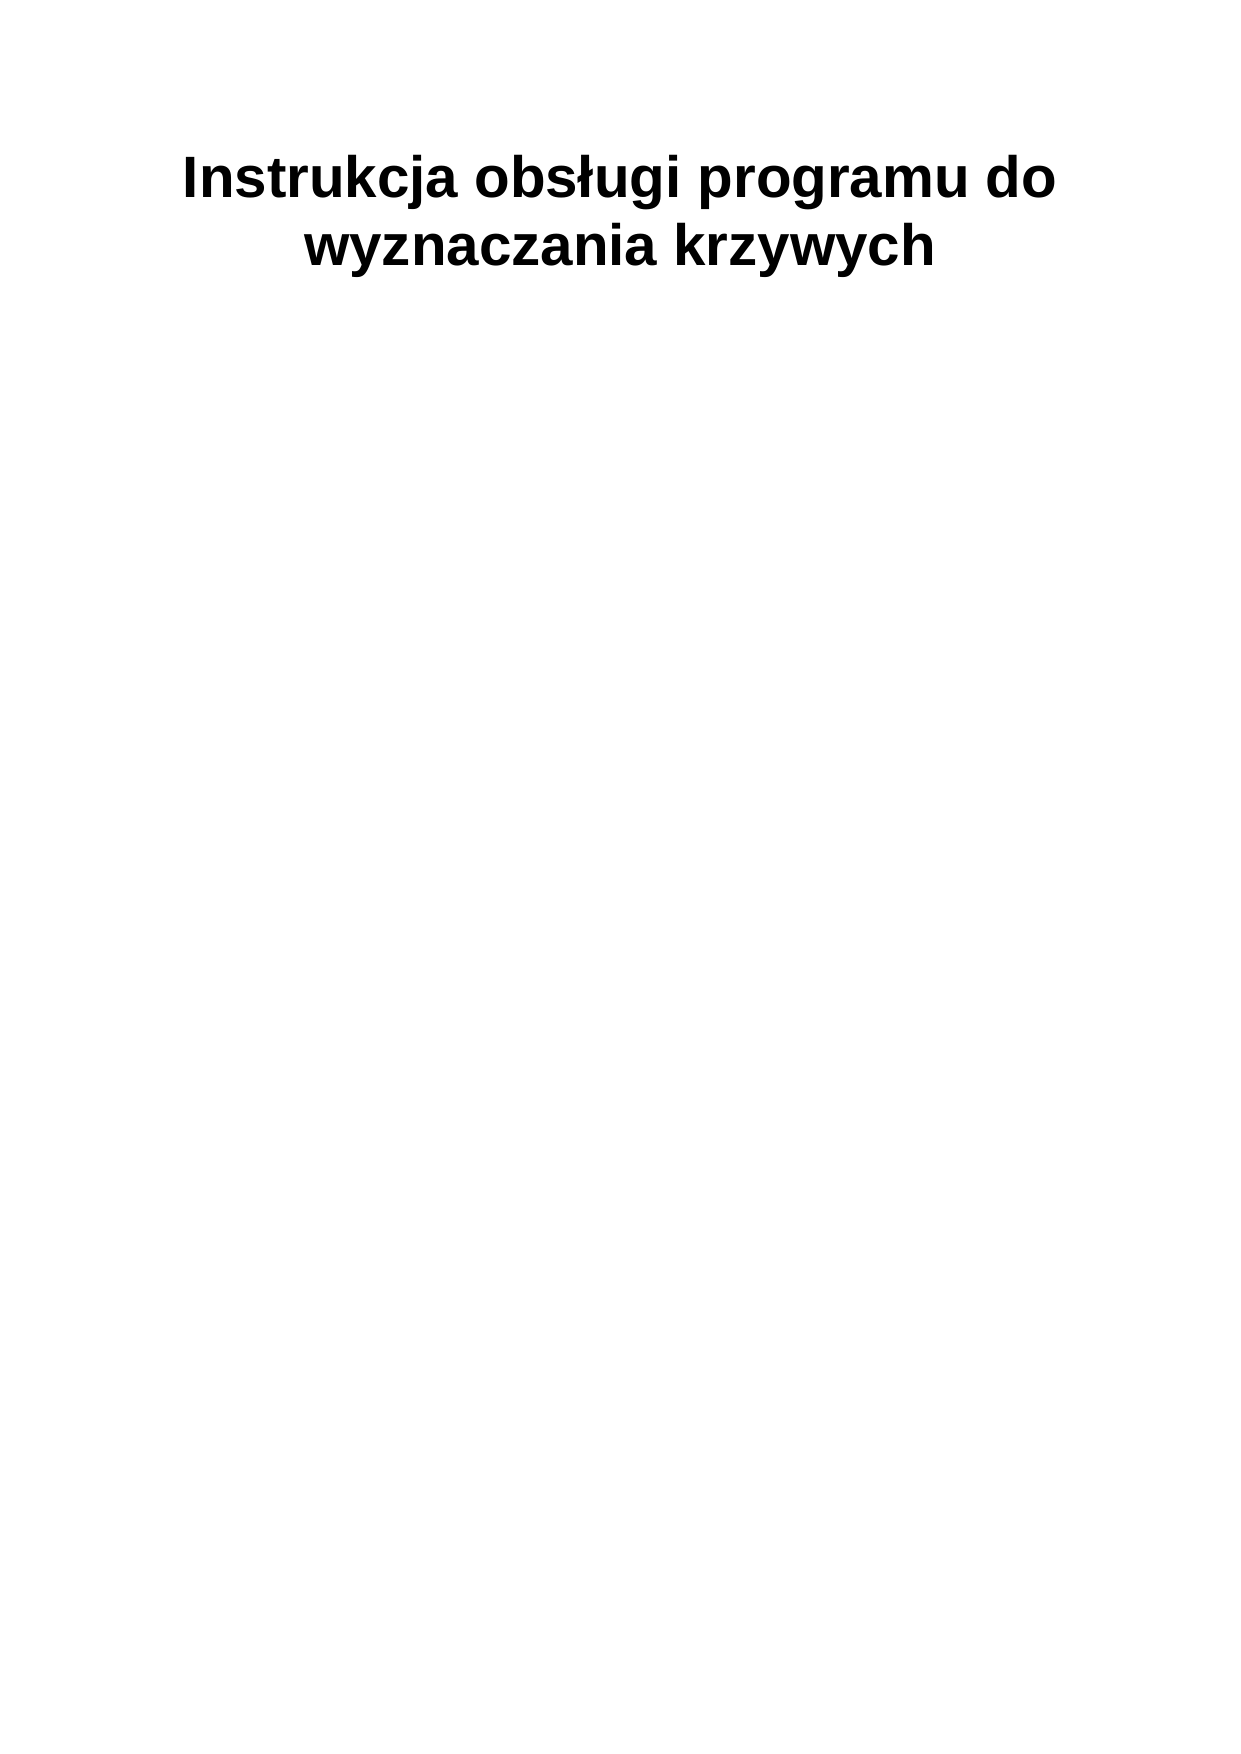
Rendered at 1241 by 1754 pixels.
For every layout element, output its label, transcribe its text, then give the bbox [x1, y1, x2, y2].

title Instrukcja obsługi programu do wyznaczania krzywych [118, 143, 1122, 277]
